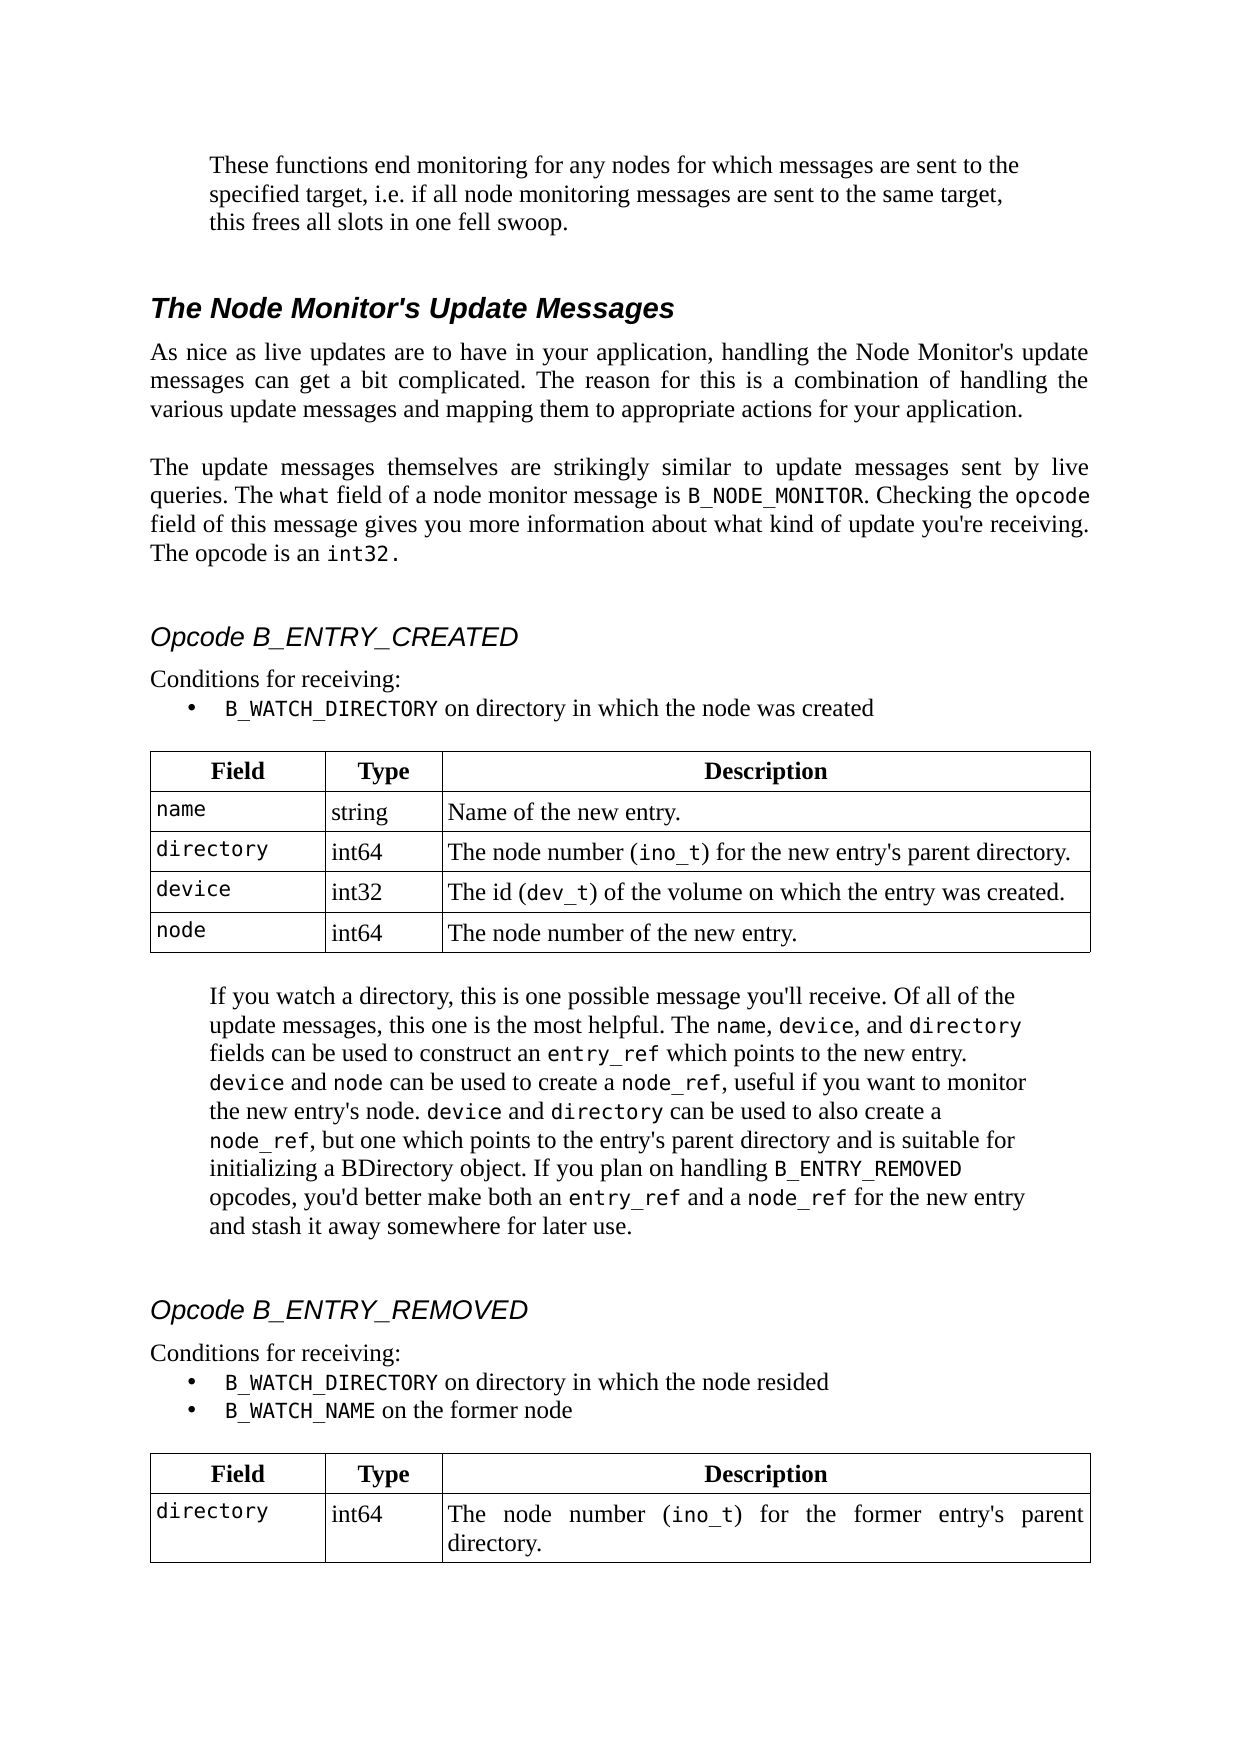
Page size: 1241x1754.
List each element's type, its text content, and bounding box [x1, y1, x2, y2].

text If you watch a directory, this is one possible message you'll receive. Of all of the update messages, this one is the most helpful. The name, device, and directory fields can be used to construct an entry_ref which points to the new entry. device and node can be used to create a node_ref, useful if you want to monitor the new entry's node. device and directory can be used to also create a node_ref, but one which points to the entry's parent directory and is suitable for initializing a BDirectory object. If you plan on handling B_ENTRY_REMOVED opcodes, you'd better make both an entry_ref and a node_ref for the new entry and stash it away somewhere for later use. [209, 981, 1031, 1240]
table_cell name [151, 792, 325, 831]
text As nice as live updates are to have in your application, handling the Node Monitor's update messages can get a bit complicated. The reason for this is a combination of handling the various update messages and mapping them to appropriate actions for your application. [150, 337, 1090, 423]
table_header Description [443, 1454, 1090, 1493]
table_cell int64 [326, 1494, 442, 1562]
table_header Field [151, 1454, 325, 1493]
table_cell The node number (ino_t) for the former entry's parent directory. [443, 1494, 1090, 1562]
table_cell directory [151, 1494, 325, 1562]
list B_WATCH_DIRECTORY on directory in which the node resided [187, 1367, 1090, 1395]
text Conditions for receiving: [150, 664, 1090, 693]
table_cell The id (dev_t) of the volume on which the entry was created. [443, 872, 1090, 912]
table_header Type [326, 1454, 442, 1493]
table_cell int64 [326, 832, 442, 871]
list B_WATCH_NAME on the former node [187, 1395, 1090, 1424]
table_cell directory [151, 832, 325, 871]
table_header Field [151, 752, 325, 791]
table_cell The node number (ino_t) for the new entry's parent directory. [443, 832, 1090, 871]
text The update messages themselves are strikingly similar to update messages sent by live queries. The what field of a node monitor message is B_NODE_MONITOR. Checking the opcode field of this message gives you more information about what kind of update you're receiving. The opcode is an int32. [150, 452, 1090, 567]
subtitle Opcode B_ENTRY_REMOVED [150, 1294, 1090, 1325]
table_cell device [151, 872, 325, 912]
table_cell Name of the new entry. [443, 792, 1090, 831]
table_header Description [443, 752, 1090, 791]
table_cell node [151, 913, 325, 952]
list B_WATCH_DIRECTORY on directory in which the node was created [187, 693, 1090, 722]
subtitle Opcode B_ENTRY_CREATED [150, 621, 1090, 652]
text Conditions for receiving: [150, 1338, 1090, 1367]
table_cell string [326, 792, 442, 831]
subtitle The Node Monitor's Update Messages [150, 291, 1090, 324]
text These functions end monitoring for any nodes for which messages are sent to the specified target, i.e. if all node monitoring messages are sent to the same target, this frees all slots in one fell swoop. [209, 150, 1031, 236]
table_cell int32 [326, 872, 442, 912]
table_cell The node number of the new entry. [443, 913, 1090, 952]
table_cell int64 [326, 913, 442, 952]
table_header Type [326, 752, 442, 791]
